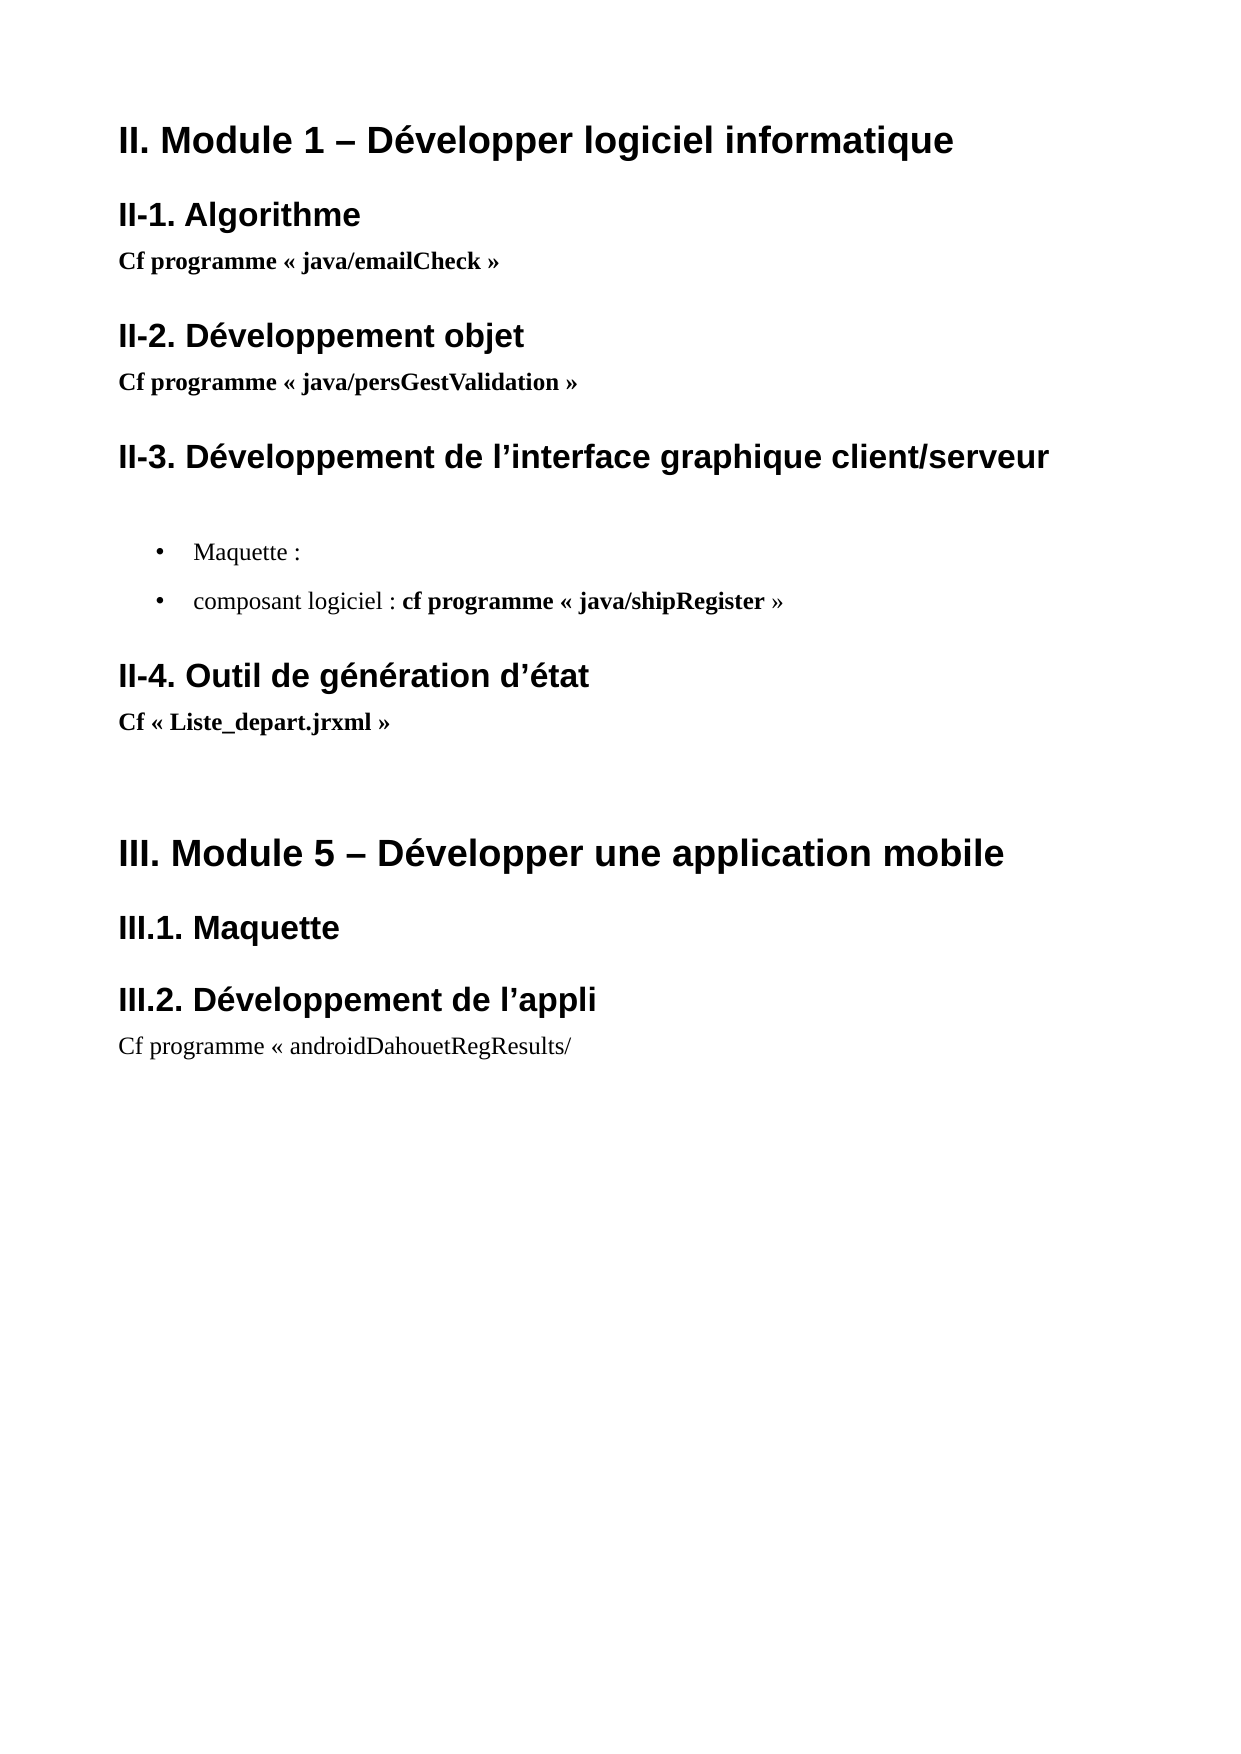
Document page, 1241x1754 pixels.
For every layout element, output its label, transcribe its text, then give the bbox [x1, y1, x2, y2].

subtitle III.1. Maquette [118, 908, 1122, 946]
text Cf « Liste_depart.jrxml » [118, 707, 1122, 736]
text Cf programme « androidDahouetRegResults/ [118, 1031, 1122, 1059]
subtitle III. Module 5 – Développer une application mobile [118, 831, 1122, 874]
subtitle III.2. Développement de l’appli [118, 979, 1122, 1018]
text Cf programme « java/persGestValidation » [118, 367, 1122, 396]
list composant logiciel : cf programme « java/shipRegister » [156, 586, 1122, 615]
list Maquette : [156, 537, 1122, 566]
subtitle II. Module 1 – Développer logiciel informatique [118, 118, 1122, 162]
subtitle II-3. Développement de l’interface graphique client/serveur [118, 437, 1122, 476]
subtitle II-4. Outil de génération d’état [118, 656, 1122, 695]
subtitle II-2. Développement objet [118, 316, 1122, 355]
text Cf programme « java/emailCheck » [118, 246, 1122, 275]
subtitle II-1. Algorithme [118, 195, 1122, 234]
